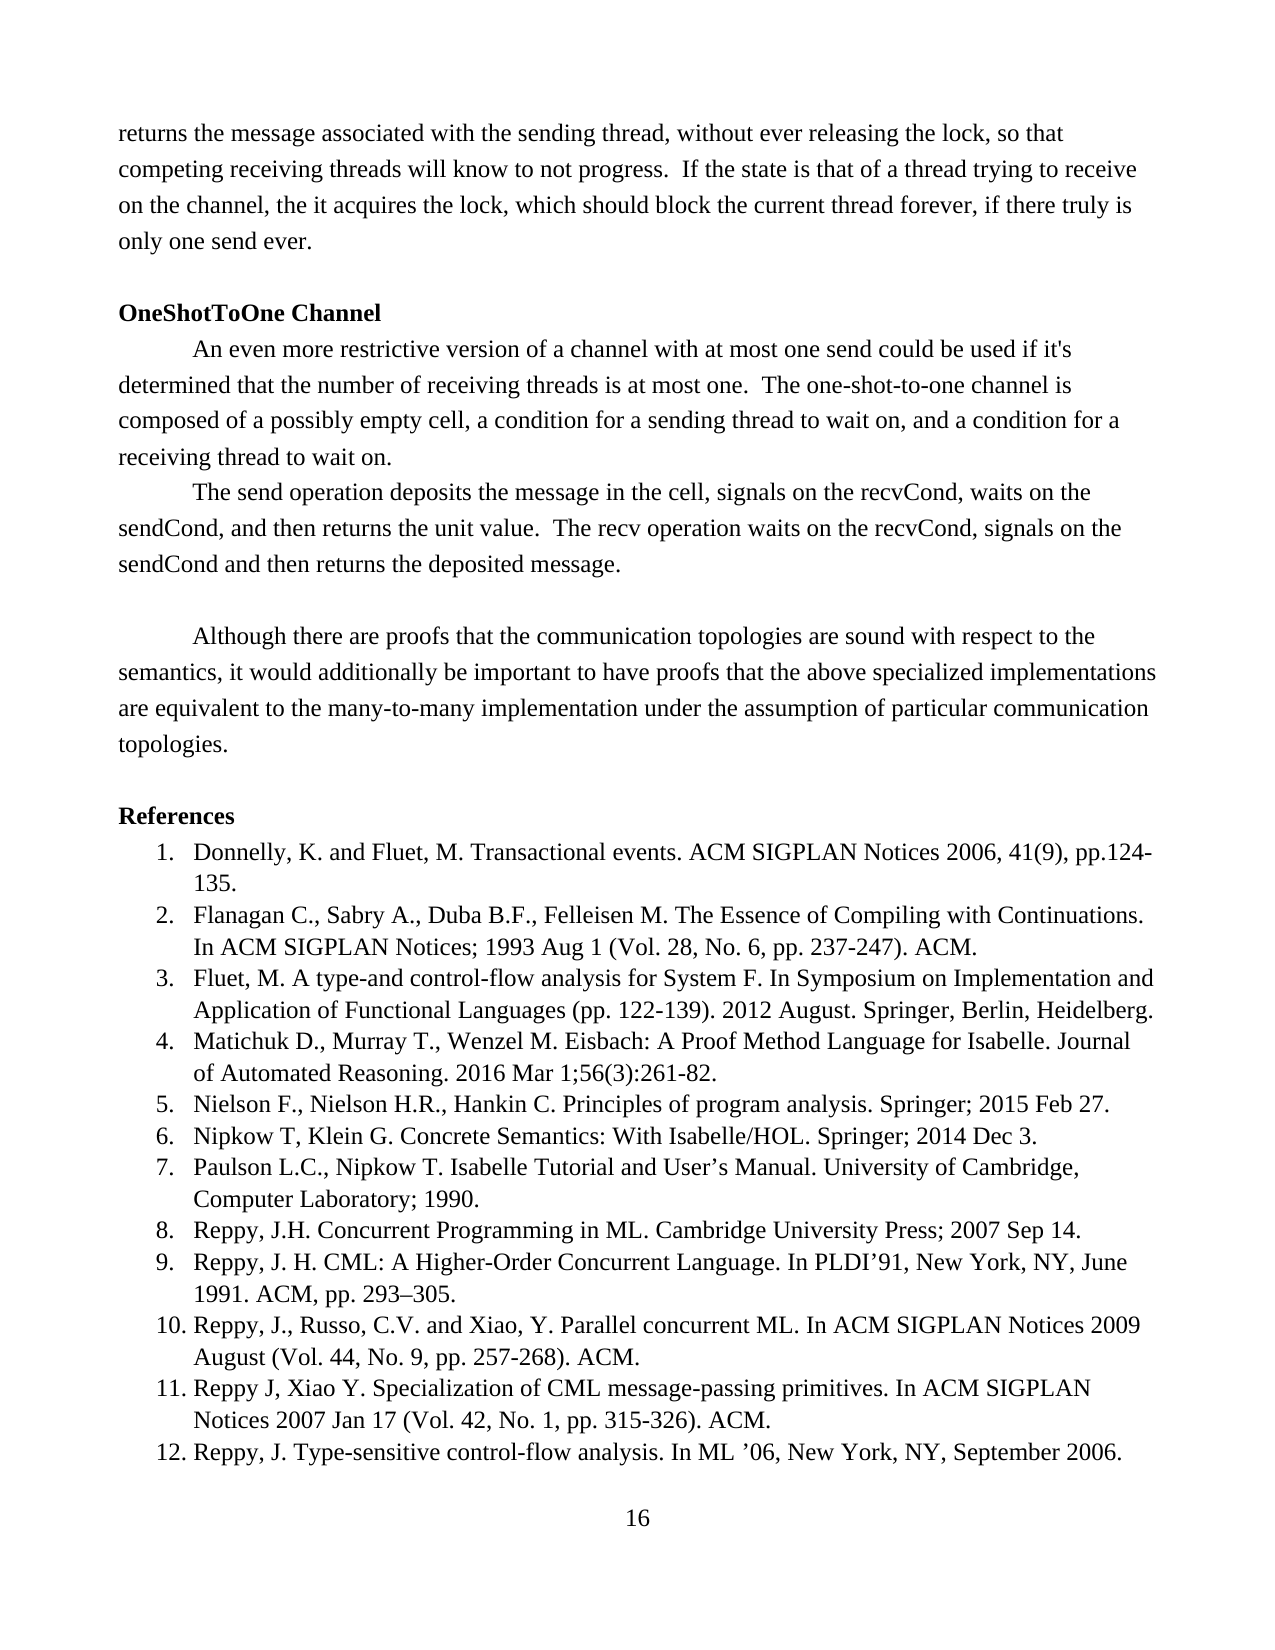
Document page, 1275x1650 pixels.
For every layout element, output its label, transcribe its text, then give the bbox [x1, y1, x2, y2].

list Nielson F., Nielson H.R., Hankin C. Principles of program analysis. Springer; 2015 Feb 27. [156, 1089, 1157, 1118]
list Reppy, J., Russo, C.V. and Xiao, Y. Parallel concurrent ML. In ACM SIGPLAN Notices 2009 August (Vol. 44, No. 9, pp. 257-268). ACM. [156, 1310, 1157, 1371]
list Reppy, J.H. Concurrent Programming in ML. Cambridge University Press; 2007 Sep 14. [156, 1216, 1157, 1244]
list Donnelly, K. and Fluet, M. Transactional events. ACM SIGPLAN Notices 2006, 41(9), pp.124-135. [156, 837, 1157, 897]
list Flanagan C., Sabry A., Duba B.F., Felleisen M. The Essence of Compiling with Continuations. In ACM SIGPLAN Notices; 1993 Aug 1 (Vol. 28, No. 6, pp. 237-247). ACM. [156, 900, 1157, 960]
text An even more restrictive version of a channel with at most one send could be used if it's determined that the number of receiving threads is at most one. The one-shot-to-one channel is composed of a possibly empty cell, a condition for a sending thread to wait on, and a condition for a receiving thread to wait on. [118, 334, 1157, 470]
list Reppy, J. Type-sensitive control-flow analysis. In ML ’06, New York, NY, September 2006. [156, 1437, 1157, 1465]
text The send operation deposits the message in the cell, signals on the recvCond, waits on the sendCond, and then returns the unit value. The recv operation waits on the recvCond, signals on the sendCond and then returns the deposited message. [118, 477, 1157, 578]
text References [118, 801, 1157, 830]
list Nipkow T, Klein G. Concrete Semantics: With Isabelle/HOL. Springer; 2014 Dec 3. [156, 1121, 1157, 1150]
text returns the message associated with the sending thread, without ever releasing the lock, so that competing receiving threads will know to not progress. If the state is that of a thread trying to receive on the channel, the it acquires the lock, which should block the current thread forever, if there truly is only one send ever. [118, 118, 1157, 255]
text OneShotToOne Channel [118, 298, 1157, 327]
list Fluet, M. A type-and control-flow analysis for System F. In Symposium on Implementation and Application of Functional Languages (pp. 122-139). 2012 August. Springer, Berlin, Heidelberg. [156, 963, 1157, 1023]
list Reppy J, Xiao Y. Specialization of CML message-passing primitives. In ACM SIGPLAN Notices 2007 Jan 17 (Vol. 42, No. 1, pp. 315-326). ACM. [156, 1373, 1157, 1434]
text Although there are proofs that the communication topologies are sound with respect to the semantics, it would additionally be important to have proofs that the above specialized implementations are equivalent to the many-to-many implementation under the assumption of particular communication topologies. [118, 621, 1157, 758]
list Paulson L.C., Nipkow T. Isabelle Tutorial and User’s Manual. University of Cambridge, Computer Laboratory; 1990. [156, 1152, 1157, 1213]
list Matichuk D., Murray T., Wenzel M. Eisbach: A Proof Method Language for Isabelle. Journal of Automated Reasoning. 2016 Mar 1;56(3):261-82. [156, 1026, 1157, 1087]
list Reppy, J. H. CML: A Higher-Order Concurrent Language. In PLDI’91, New York, NY, June 1991. ACM, pp. 293–305. [156, 1247, 1157, 1307]
